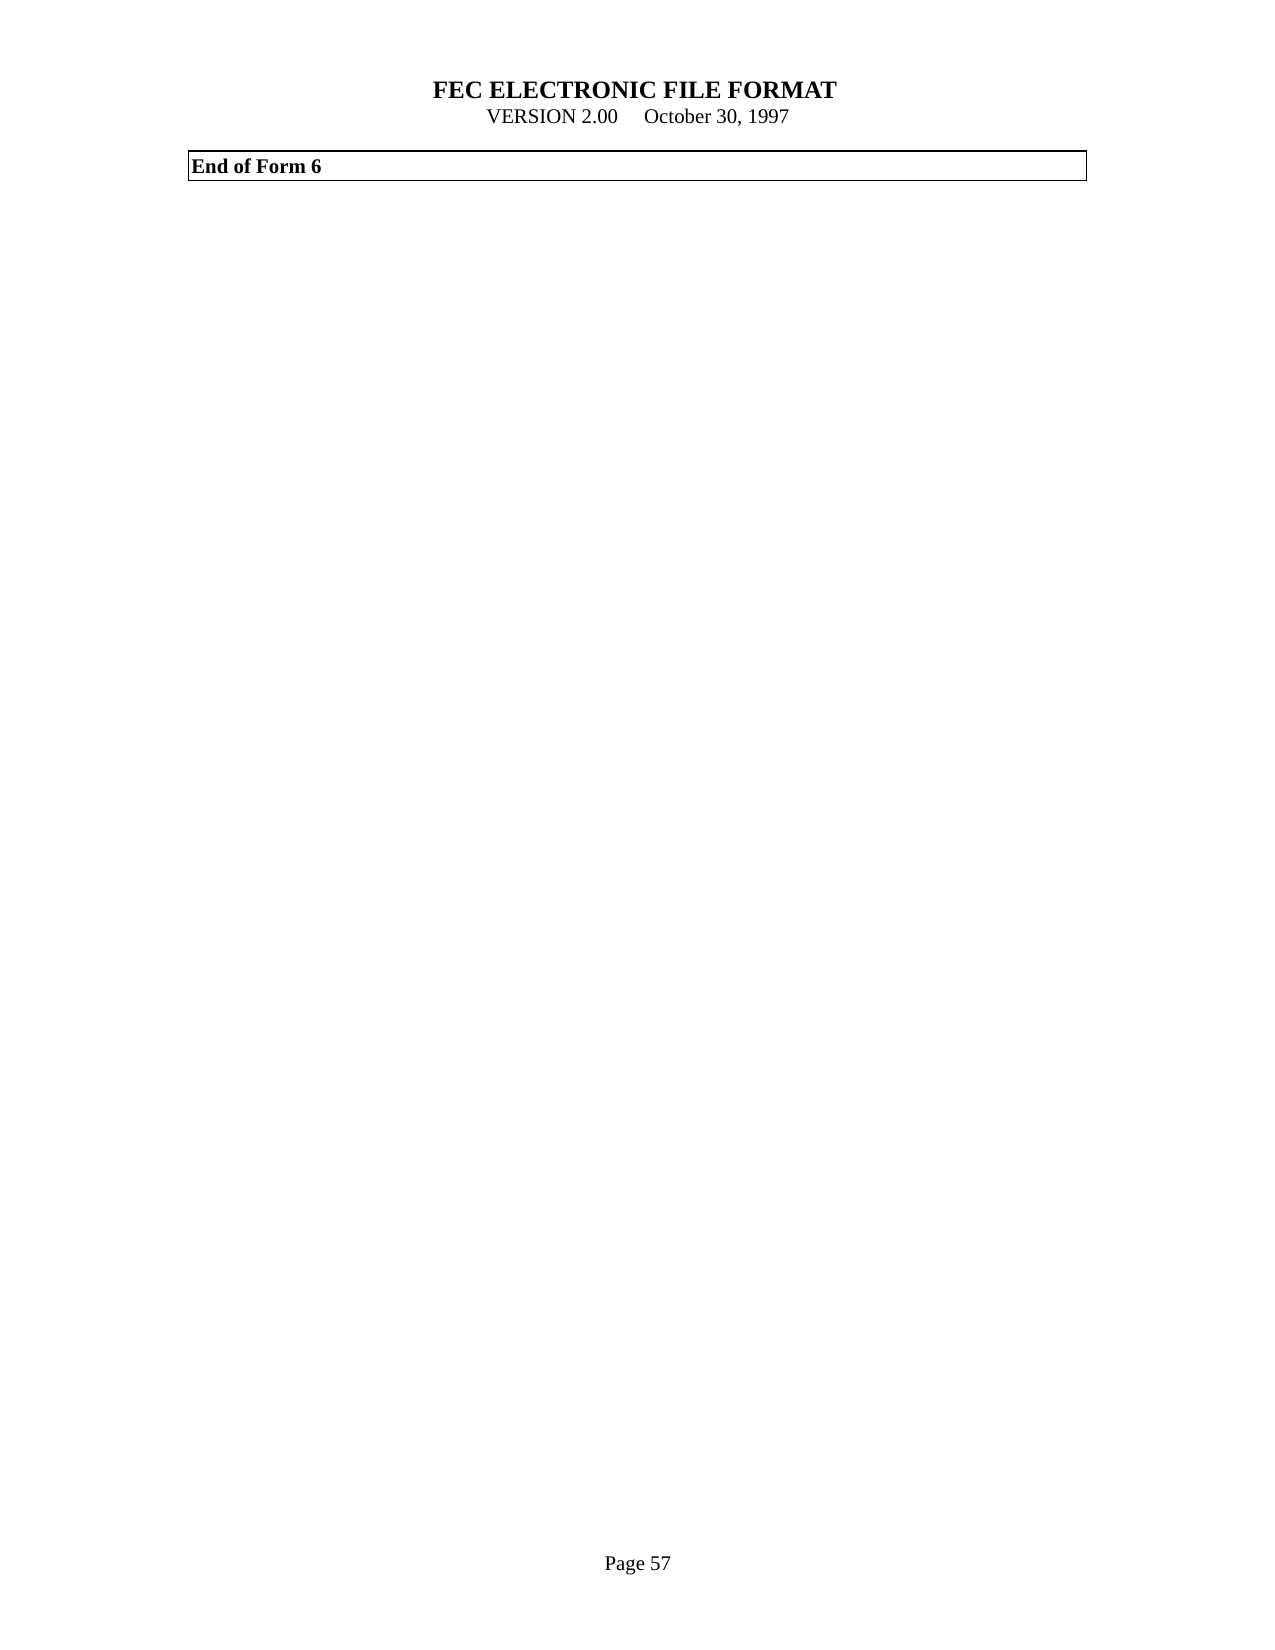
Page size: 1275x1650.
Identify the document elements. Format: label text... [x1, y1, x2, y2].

text End of Form 6 [189, 152, 1086, 180]
